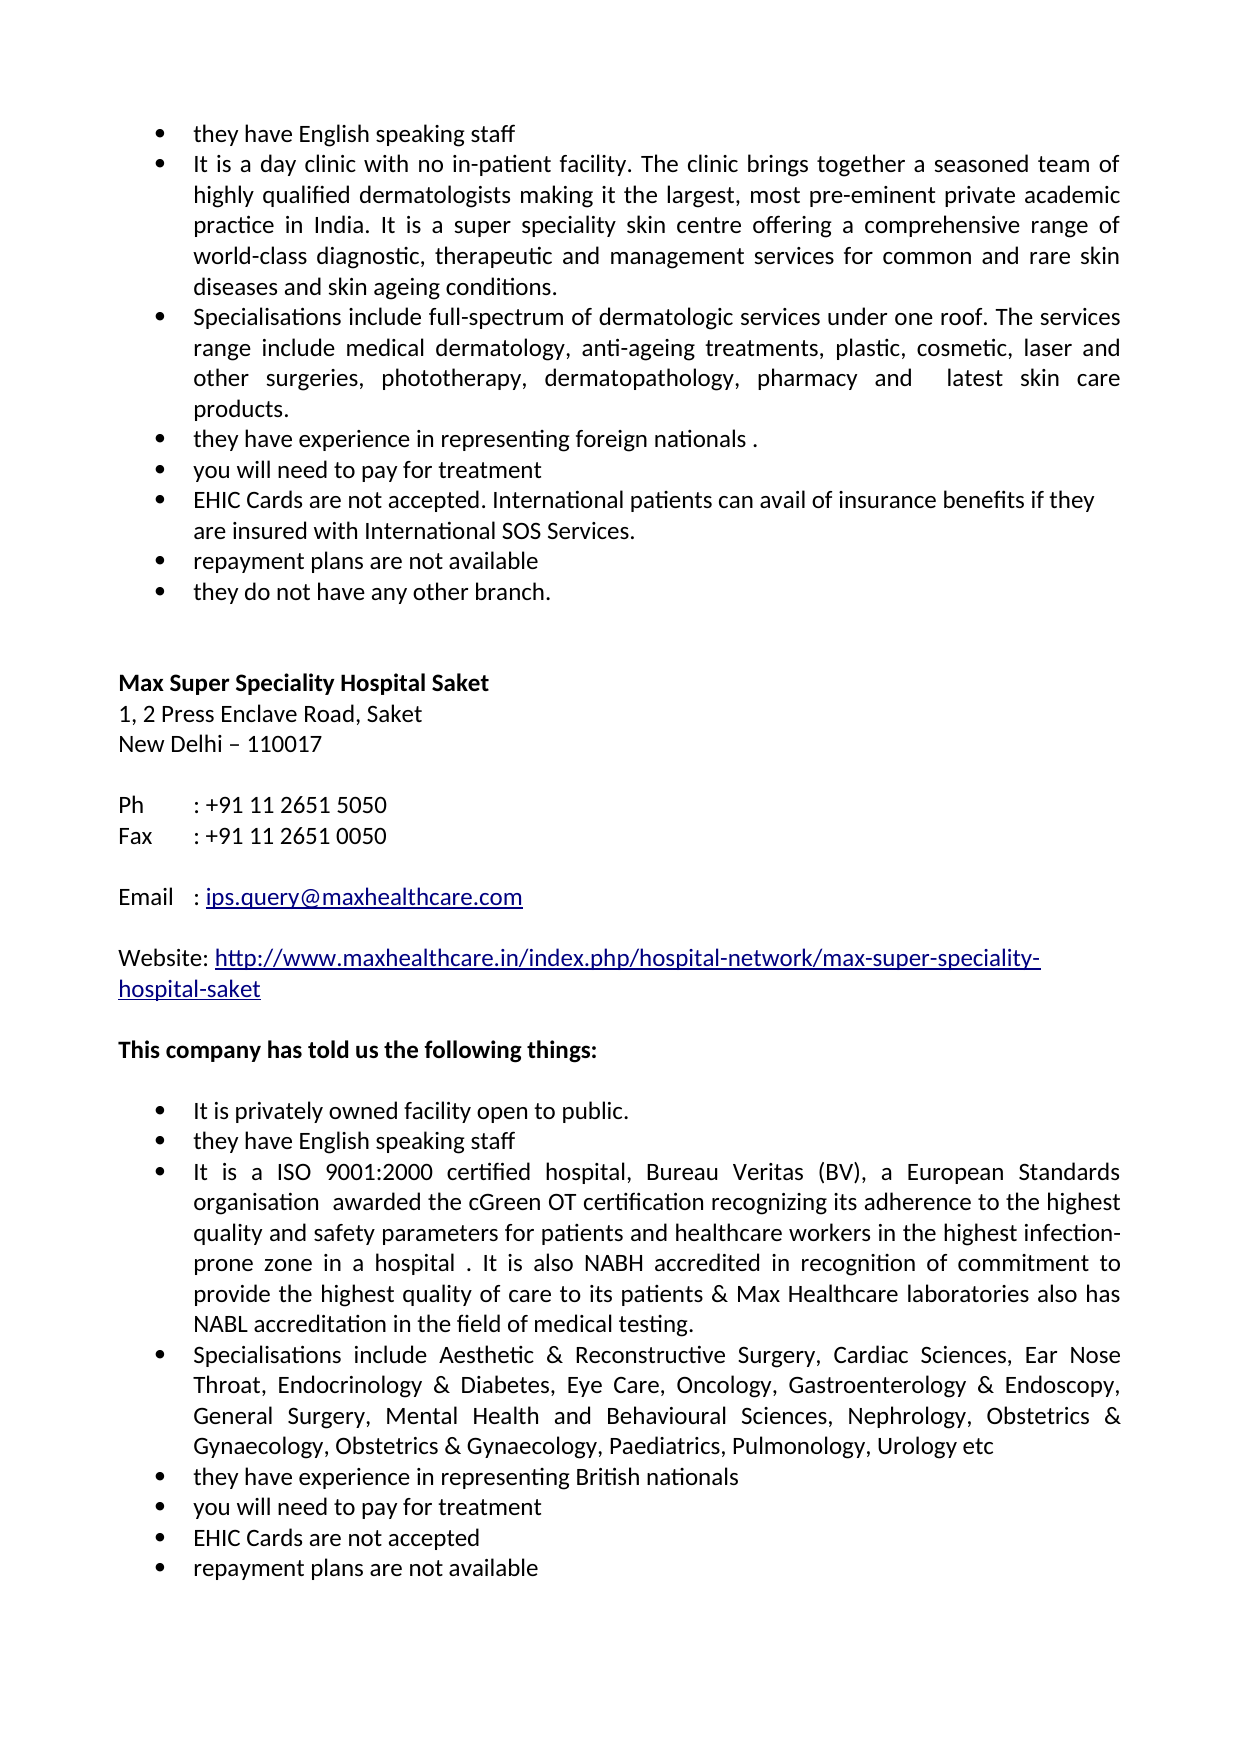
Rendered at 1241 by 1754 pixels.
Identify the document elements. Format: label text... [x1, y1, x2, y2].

list you will need to pay for treatment [156, 1492, 1122, 1522]
text Ph : +91 11 2651 5050 [118, 789, 1122, 820]
list they have English speaking staff [156, 1125, 1122, 1156]
text Max Super Speciality Hospital Saket [118, 667, 1122, 698]
list It is a ISO 9001:2000 certified hospital, Bureau Veritas (BV), a European Standards organisation awarded the cGreen OT certification recognizing its adherence to the highest quality and safety parameters for patients and healthcare workers in the highest infection-prone zone in a hospital . It is also NABH accredited in recognition of commitment to provide the highest quality of care to its patients & Max Healthcare laboratories also has NABL accreditation in the field of medical testing. [156, 1156, 1122, 1339]
list they have experience in representing foreign nationals . [156, 423, 1122, 454]
text Fax : +91 11 2651 0050 [118, 820, 1122, 851]
list Specialisations include full-spectrum of dermatologic services under one roof. The services range include medical dermatology, anti-ageing treatments, plastic, cosmetic, laser and other surgeries, phototherapy, dermatopathology, pharmacy and latest skin care products. [156, 301, 1122, 423]
list Specialisations include Aesthetic & Reconstructive Surgery, Cardiac Sciences, Ear Nose Throat, Endocrinology & Diabetes, Eye Care, Oncology, Gastroenterology & Endoscopy, General Surgery, Mental Health and Behavioural Sciences, Nephrology, Obstetrics & Gynaecology, Obstetrics & Gynaecology, Paediatrics, Pulmonology, Urology etc [156, 1339, 1122, 1461]
list EHIC Cards are not accepted. International patients can avail of insurance benefits if they are insured with International SOS Services. [156, 484, 1122, 545]
list they have English speaking staff [156, 118, 1122, 149]
list repayment plans are not available [156, 545, 1122, 576]
text Website: http://www.maxhealthcare.in/index.php/hospital-network/max-super-speciality-hospital-saket [118, 942, 1122, 1003]
list repayment plans are not available [156, 1553, 1122, 1583]
list they have experience in representing British nationals [156, 1461, 1122, 1492]
list they do not have any other branch. [156, 576, 1122, 606]
list It is a day clinic with no in-patient facility. The clinic brings together a seasoned team of highly qualified dermatologists making it the largest, most pre-eminent private academic practice in India. It is a super speciality skin centre offering a comprehensive range of world-class diagnostic, therapeutic and management services for common and rare skin diseases and skin ageing conditions. [156, 149, 1122, 301]
text This company has told us the following things: [118, 1034, 1122, 1064]
text 1, 2 Press Enclave Road, Saket New Delhi – 110017 [118, 698, 1122, 759]
list EHIC Cards are not accepted [156, 1522, 1122, 1553]
text Email : ips.query@maxhealthcare.com [118, 881, 1122, 912]
list you will need to pay for treatment [156, 454, 1122, 484]
list It is privately owned facility open to public. [156, 1095, 1122, 1125]
